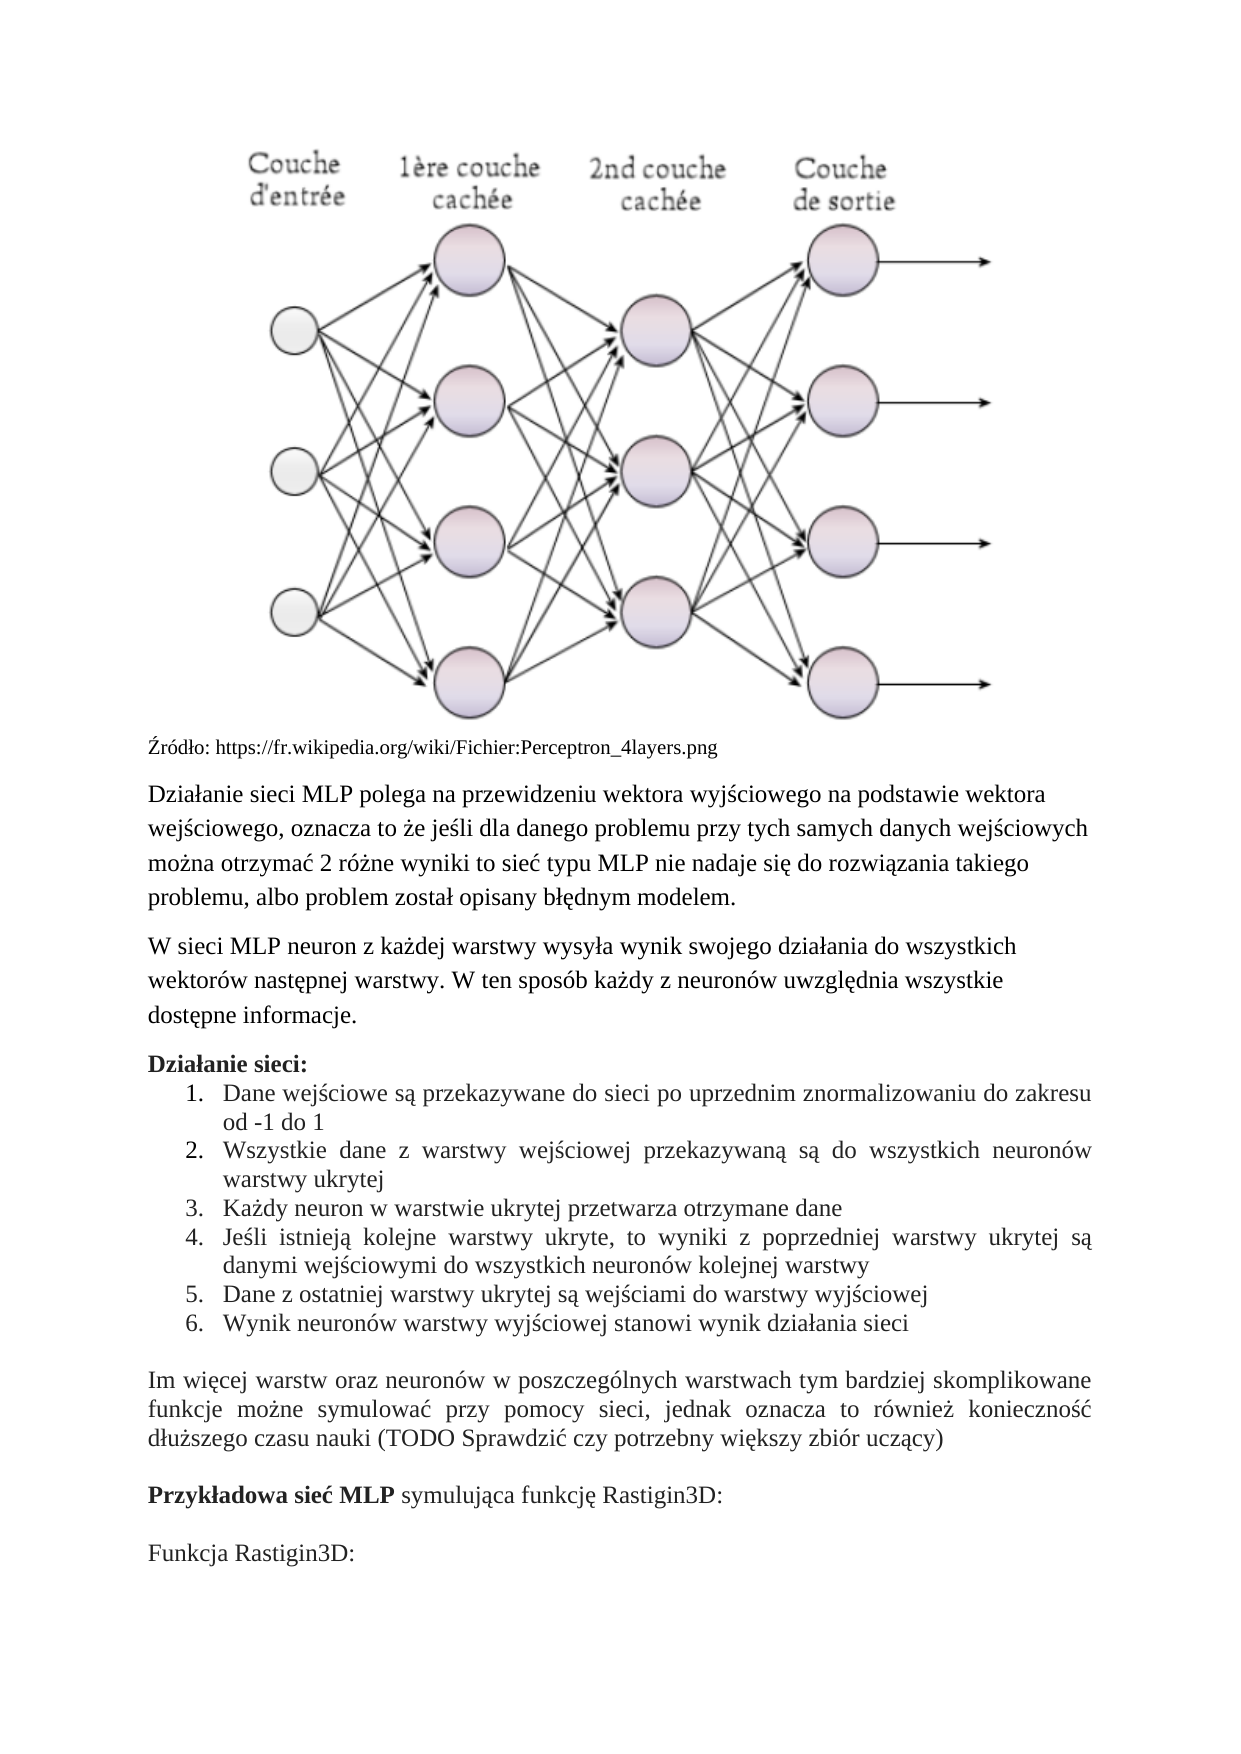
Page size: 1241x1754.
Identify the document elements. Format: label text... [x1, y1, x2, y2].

text Im więcej warstw oraz neuronów w poszczególnych warstwach tym bardziej skomplikowane funkcje możne symulować przy pomocy sieci, jednak oznacza to również konieczność dłuższego czasu nauki (TODO Sprawdzić czy potrzebny większy zbiór uczący) [148, 1365, 1093, 1452]
text Źródło: https://fr.wikipedia.org/wiki/Fichier:Perceptron_4layers.png [148, 148, 1093, 759]
text Działanie sieci MLP polega na przewidzeniu wektora wyjściowego na podstawie wektora wejściowego, oznacza to że jeśli dla danego problemu przy tych samych danych wejściowych można otrzymać 2 różne wyniki to sieć typu MLP nie nadaje się do rozwiązania takiego problemu, albo problem został opisany błędnym modelem. [148, 779, 1093, 911]
text Funkcja Rastigin3D: [148, 1538, 1093, 1567]
text Działanie sieci: [148, 1049, 1093, 1078]
text W sieci MLP neuron z każdej warstwy wysyła wynik swojego działania do wszystkich wektorów następnej warstwy. W ten sposób każdy z neuronów uwzględnia wszystkie dostępne informacje. [148, 931, 1093, 1029]
list Wszystkie dane z warstwy wejściowej przekazywaną są do wszystkich neuronów warstwy ukrytej [185, 1135, 1093, 1193]
list Dane z ostatniej warstwy ukrytej są wejściami do warstwy wyjściowej [185, 1279, 1093, 1308]
list Jeśli istnieją kolejne warstwy ukryte, to wyniki z poprzedniej warstwy ukrytej są danymi wejściowymi do wszystkich neuronów kolejnej warstwy [185, 1222, 1093, 1279]
picture [243, 147, 997, 731]
list Wynik neuronów warstwy wyjściowej stanowi wynik działania sieci [185, 1308, 1093, 1337]
list Dane wejściowe są przekazywane do sieci po uprzednim znormalizowaniu do zakresu od -1 do 1 [185, 1078, 1093, 1135]
text Przykładowa sieć MLP symulująca funkcję Rastigin3D: [148, 1480, 1093, 1509]
list Każdy neuron w warstwie ukrytej przetwarza otrzymane dane [185, 1193, 1093, 1222]
